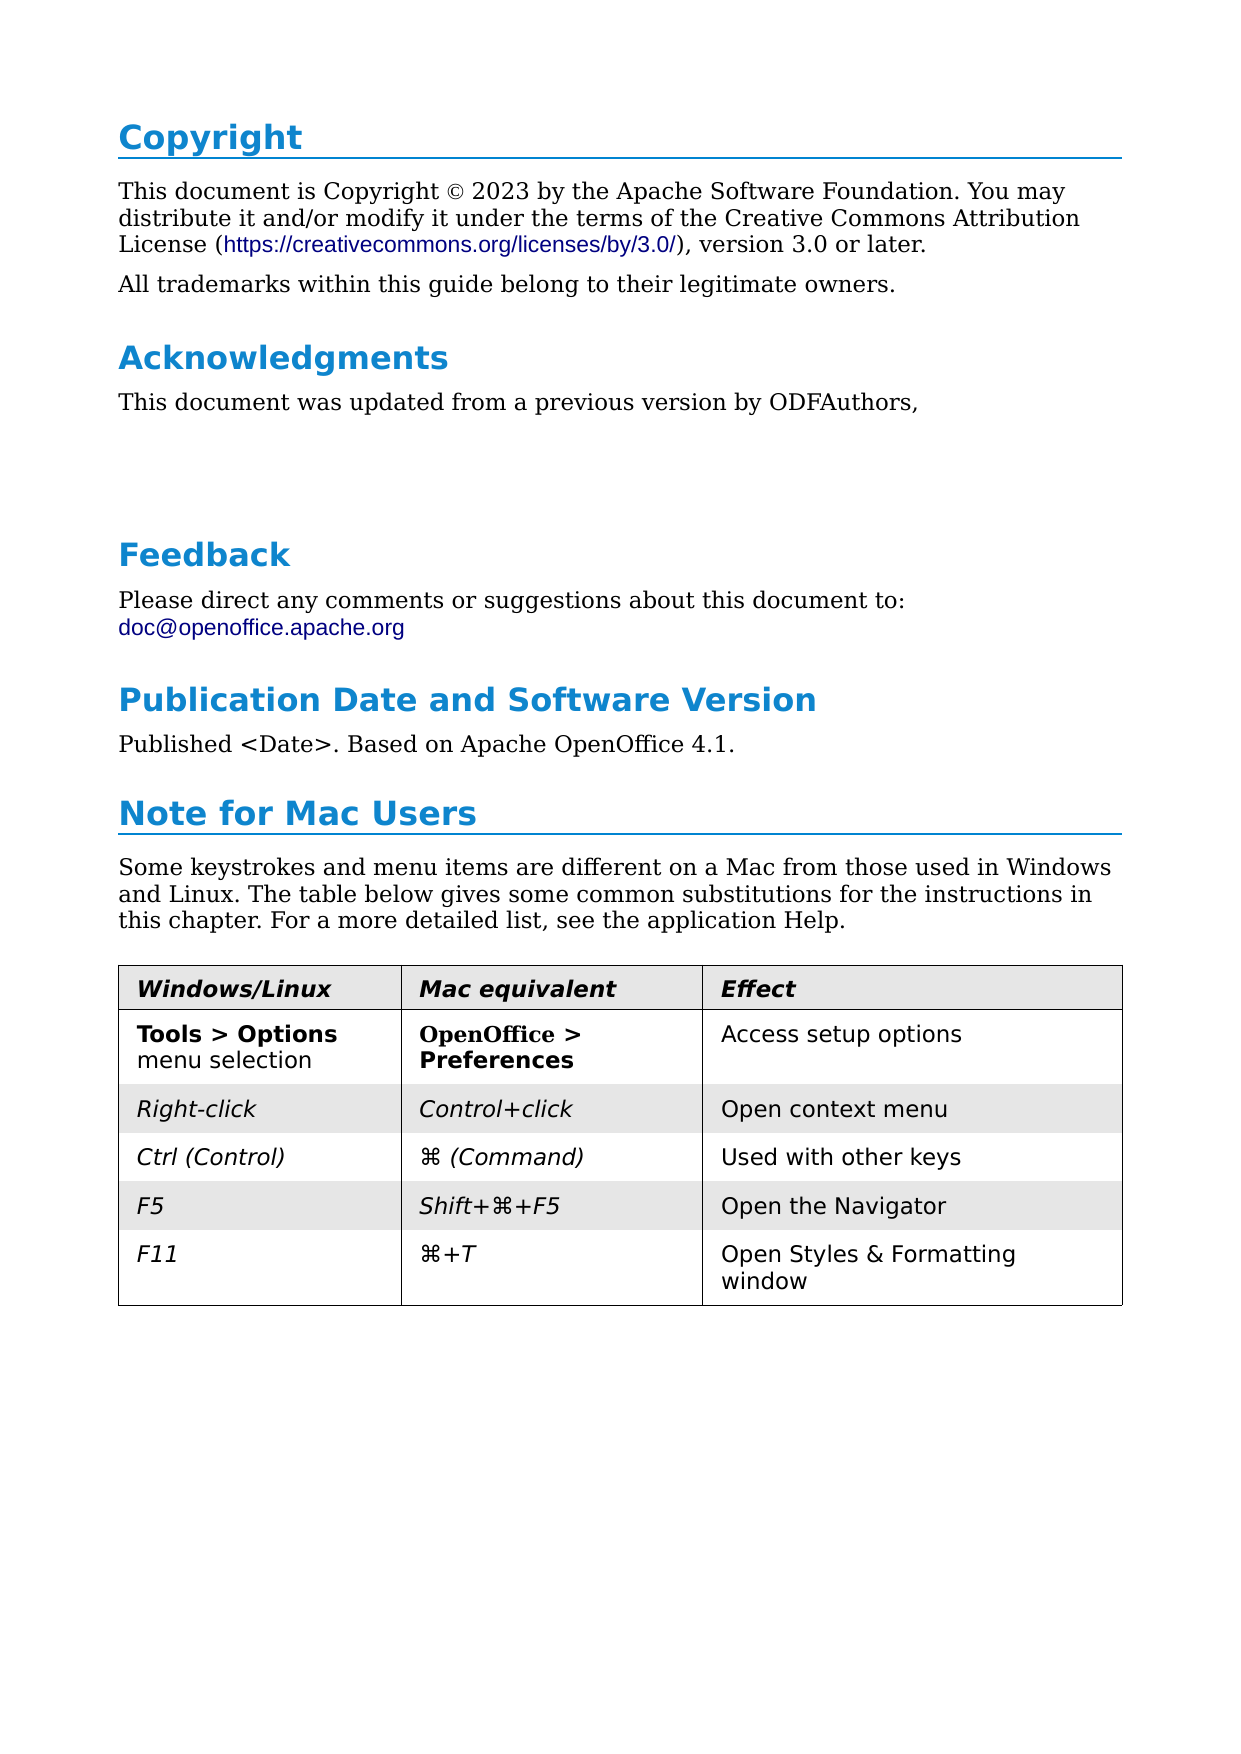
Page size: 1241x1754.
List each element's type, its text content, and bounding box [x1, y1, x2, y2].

table_cell Access setup options [703, 1010, 1122, 1084]
table_header Mac equivalent [402, 966, 702, 1009]
text Some keystrokes and menu items are different on a Mac from those used in Windows and Linux. The table below gives some common substitutions for the instructions in this chapter. For a more detailed list, see the application Help. [118, 854, 1122, 934]
table_cell Shift+z+F5 [402, 1181, 702, 1230]
subtitle Note for Mac Users [118, 794, 1122, 833]
table_cell Open context menu [703, 1084, 1122, 1133]
table_cell Ctrl (Control) [119, 1133, 401, 1181]
table_header Windows/Linux [119, 966, 401, 1009]
table_cell z (Command) [402, 1133, 702, 1181]
table_cell F11 [119, 1230, 401, 1305]
table_cell F5 [119, 1181, 401, 1230]
table_cell Right-click [119, 1084, 401, 1133]
text Please direct any comments or suggestions about this document to: doc@openoffice.apache.org [118, 587, 1122, 640]
table_cell Tools > Options menu selection [119, 1010, 401, 1084]
text Acknowledgments [118, 339, 1122, 377]
text Published <Date>. Based on Apache OpenOffice 4.1. [118, 732, 1122, 758]
text All trademarks within this guide belong to their legitimate owners. [118, 271, 1122, 297]
text This document is Copyright © 2023 by the Apache Software Foundation. You may distribute it and/or modify it under the terms of the Creative Commons Attribution License (https://creativecommons.org/licenses/by/3.0/), version 3.0 or later. [118, 178, 1122, 258]
text This document was updated from a previous version by ODFAuthors, [118, 389, 1122, 416]
table_cell Used with other keys [703, 1133, 1122, 1181]
table_cell z+T [402, 1230, 702, 1305]
text Feedback [118, 537, 1122, 574]
table_cell Open Styles & Formatting window [703, 1230, 1122, 1305]
table_cell OpenOffice > Preferences [402, 1010, 702, 1084]
text Publication Date and Software Version [118, 682, 1122, 719]
table_cell Open the Navigator [703, 1181, 1122, 1230]
subtitle Copyright [118, 118, 1122, 157]
table_cell Control+click [402, 1084, 702, 1133]
table_header Effect [703, 966, 1122, 1009]
